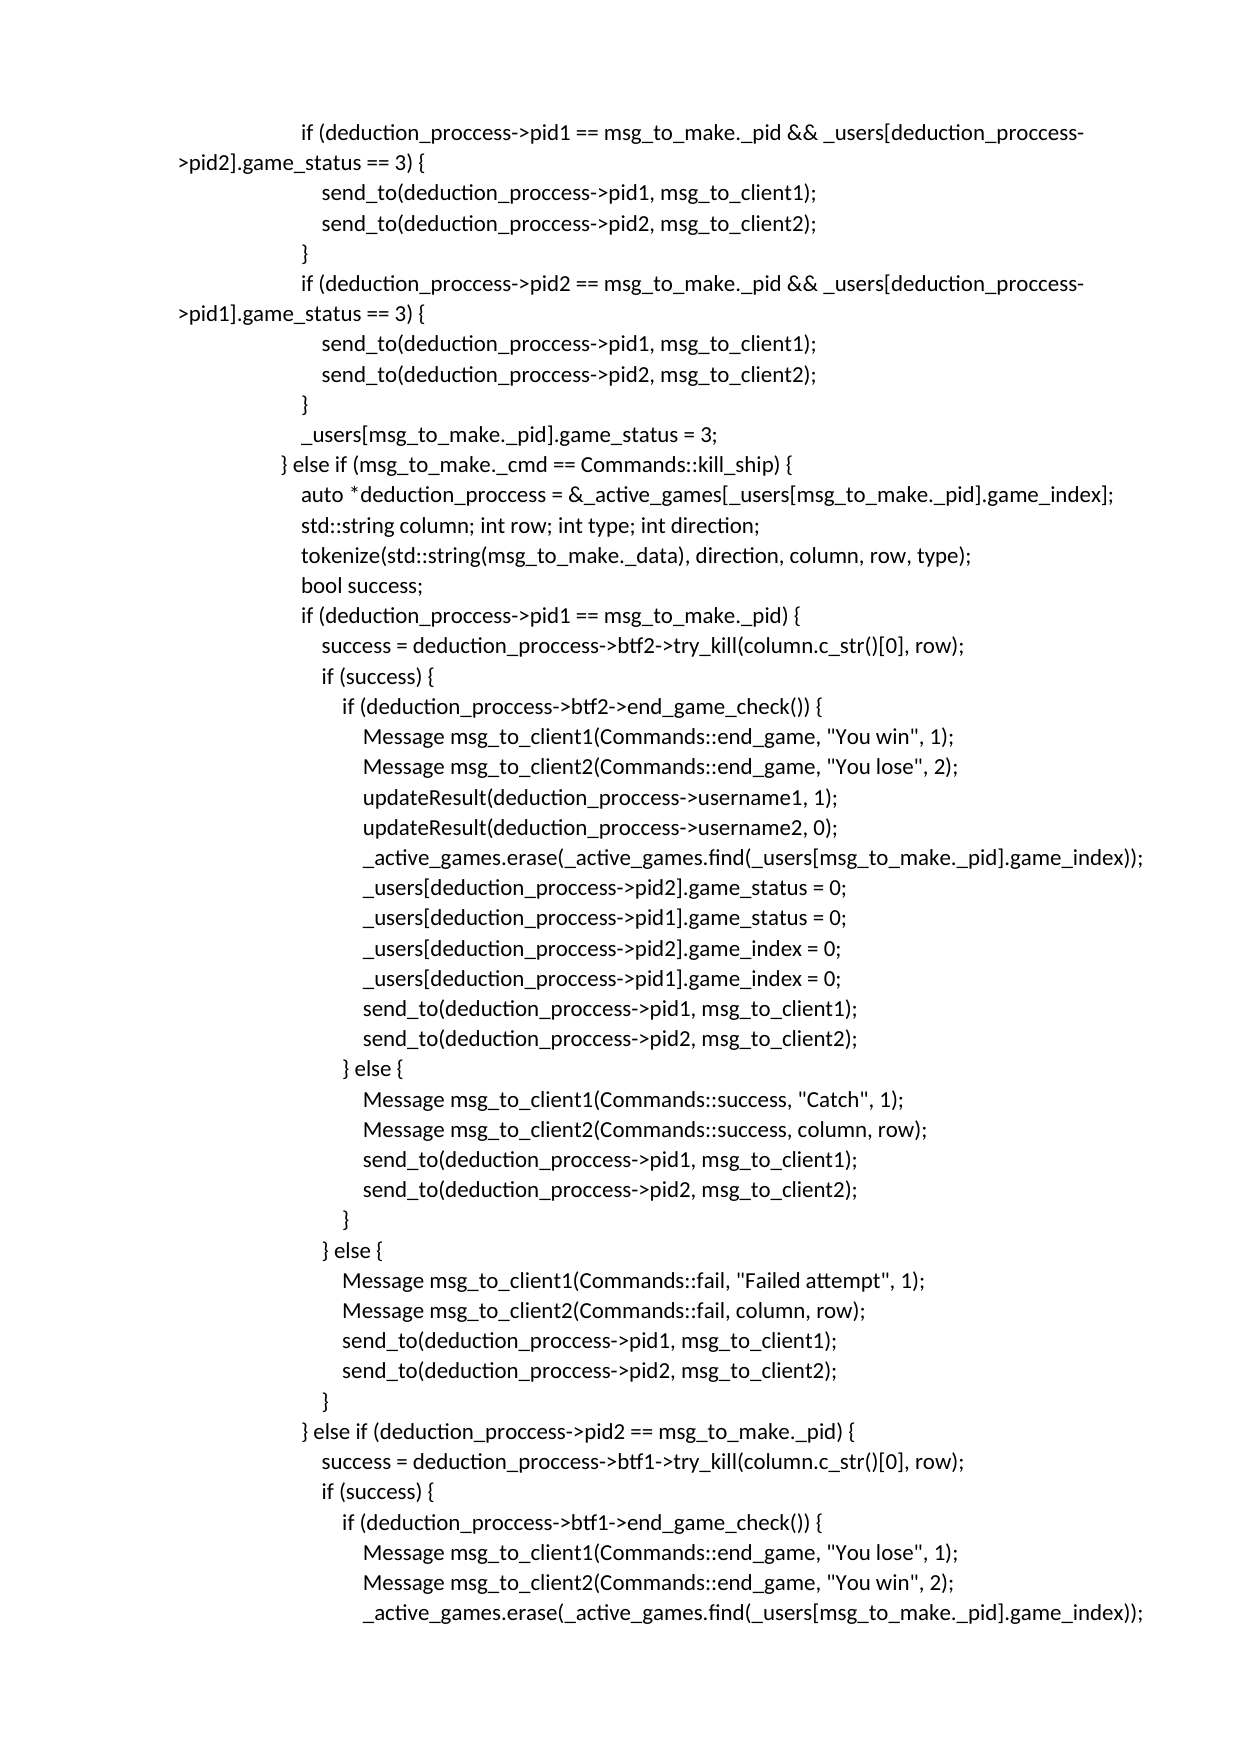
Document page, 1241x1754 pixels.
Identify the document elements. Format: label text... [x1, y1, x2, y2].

text Message msg_to_client2(Commands::success, column, row); [177, 1115, 1152, 1143]
text Message msg_to_client1(Commands::end_game, "You lose", 1); [177, 1538, 1152, 1566]
text tokenize(std::string(msg_to_make._data), direction, column, row, type); [177, 541, 1152, 569]
text updateResult(deduction_proccess->username2, 0); [177, 813, 1152, 841]
text _users[deduction_proccess->pid1].game_status = 0; [177, 903, 1152, 932]
text Message msg_to_client2(Commands::end_game, "You win", 2); [177, 1568, 1152, 1596]
text _users[msg_to_make._pid].game_status = 3; [177, 420, 1152, 448]
text if (deduction_proccess->pid1 == msg_to_make._pid && _users[deduction_proccess->pid2].game_status == 3) { [177, 118, 1152, 176]
text } else { [177, 1054, 1152, 1083]
text if (deduction_proccess->pid2 == msg_to_make._pid && _users[deduction_proccess->pid1].game_status == 3) { [177, 269, 1152, 327]
text send_to(deduction_proccess->pid2, msg_to_client2); [177, 360, 1152, 388]
text _active_games.erase(_active_games.find(_users[msg_to_make._pid].game_index)); [177, 1598, 1152, 1626]
text send_to(deduction_proccess->pid2, msg_to_client2); [177, 209, 1152, 237]
text success = deduction_proccess->btf2->try_kill(column.c_str()[0], row); [177, 632, 1152, 660]
text send_to(deduction_proccess->pid1, msg_to_client1); [177, 178, 1152, 207]
text Message msg_to_client1(Commands::fail, "Failed attempt", 1); [177, 1266, 1152, 1294]
text Message msg_to_client2(Commands::end_game, "You lose", 2); [177, 752, 1152, 781]
text } [177, 1387, 1152, 1415]
text send_to(deduction_proccess->pid2, msg_to_client2); [177, 1357, 1152, 1385]
text } else if (msg_to_make._cmd == Commands::kill_ship) { [177, 450, 1152, 478]
text Message msg_to_client1(Commands::success, "Catch", 1); [177, 1085, 1152, 1113]
text Message msg_to_client2(Commands::fail, column, row); [177, 1296, 1152, 1324]
text _users[deduction_proccess->pid2].game_status = 0; [177, 873, 1152, 901]
text bool success; [177, 571, 1152, 599]
text if (deduction_proccess->btf2->end_game_check()) { [177, 692, 1152, 720]
text if (deduction_proccess->btf1->end_game_check()) { [177, 1508, 1152, 1536]
text _users[deduction_proccess->pid1].game_index = 0; [177, 964, 1152, 992]
text auto *deduction_proccess = &_active_games[_users[msg_to_make._pid].game_index]; [177, 481, 1152, 509]
text _users[deduction_proccess->pid2].game_index = 0; [177, 934, 1152, 962]
text if (success) { [177, 662, 1152, 690]
text updateResult(deduction_proccess->username1, 1); [177, 783, 1152, 811]
text std::string column; int row; int type; int direction; [177, 511, 1152, 539]
text } else if (deduction_proccess->pid2 == msg_to_make._pid) { [177, 1417, 1152, 1445]
text send_to(deduction_proccess->pid2, msg_to_client2); [177, 1175, 1152, 1203]
text send_to(deduction_proccess->pid1, msg_to_client1); [177, 1326, 1152, 1354]
text if (success) { [177, 1477, 1152, 1506]
text } [177, 1206, 1152, 1234]
text } [177, 390, 1152, 418]
text } else { [177, 1236, 1152, 1264]
text Message msg_to_client1(Commands::end_game, "You win", 1); [177, 722, 1152, 750]
text send_to(deduction_proccess->pid2, msg_to_client2); [177, 1024, 1152, 1052]
text send_to(deduction_proccess->pid1, msg_to_client1); [177, 329, 1152, 358]
text if (deduction_proccess->pid1 == msg_to_make._pid) { [177, 601, 1152, 629]
text send_to(deduction_proccess->pid1, msg_to_client1); [177, 1145, 1152, 1173]
text send_to(deduction_proccess->pid1, msg_to_client1); [177, 994, 1152, 1022]
text _active_games.erase(_active_games.find(_users[msg_to_make._pid].game_index)); [177, 843, 1152, 871]
text success = deduction_proccess->btf1->try_kill(column.c_str()[0], row); [177, 1447, 1152, 1475]
text } [177, 239, 1152, 267]
